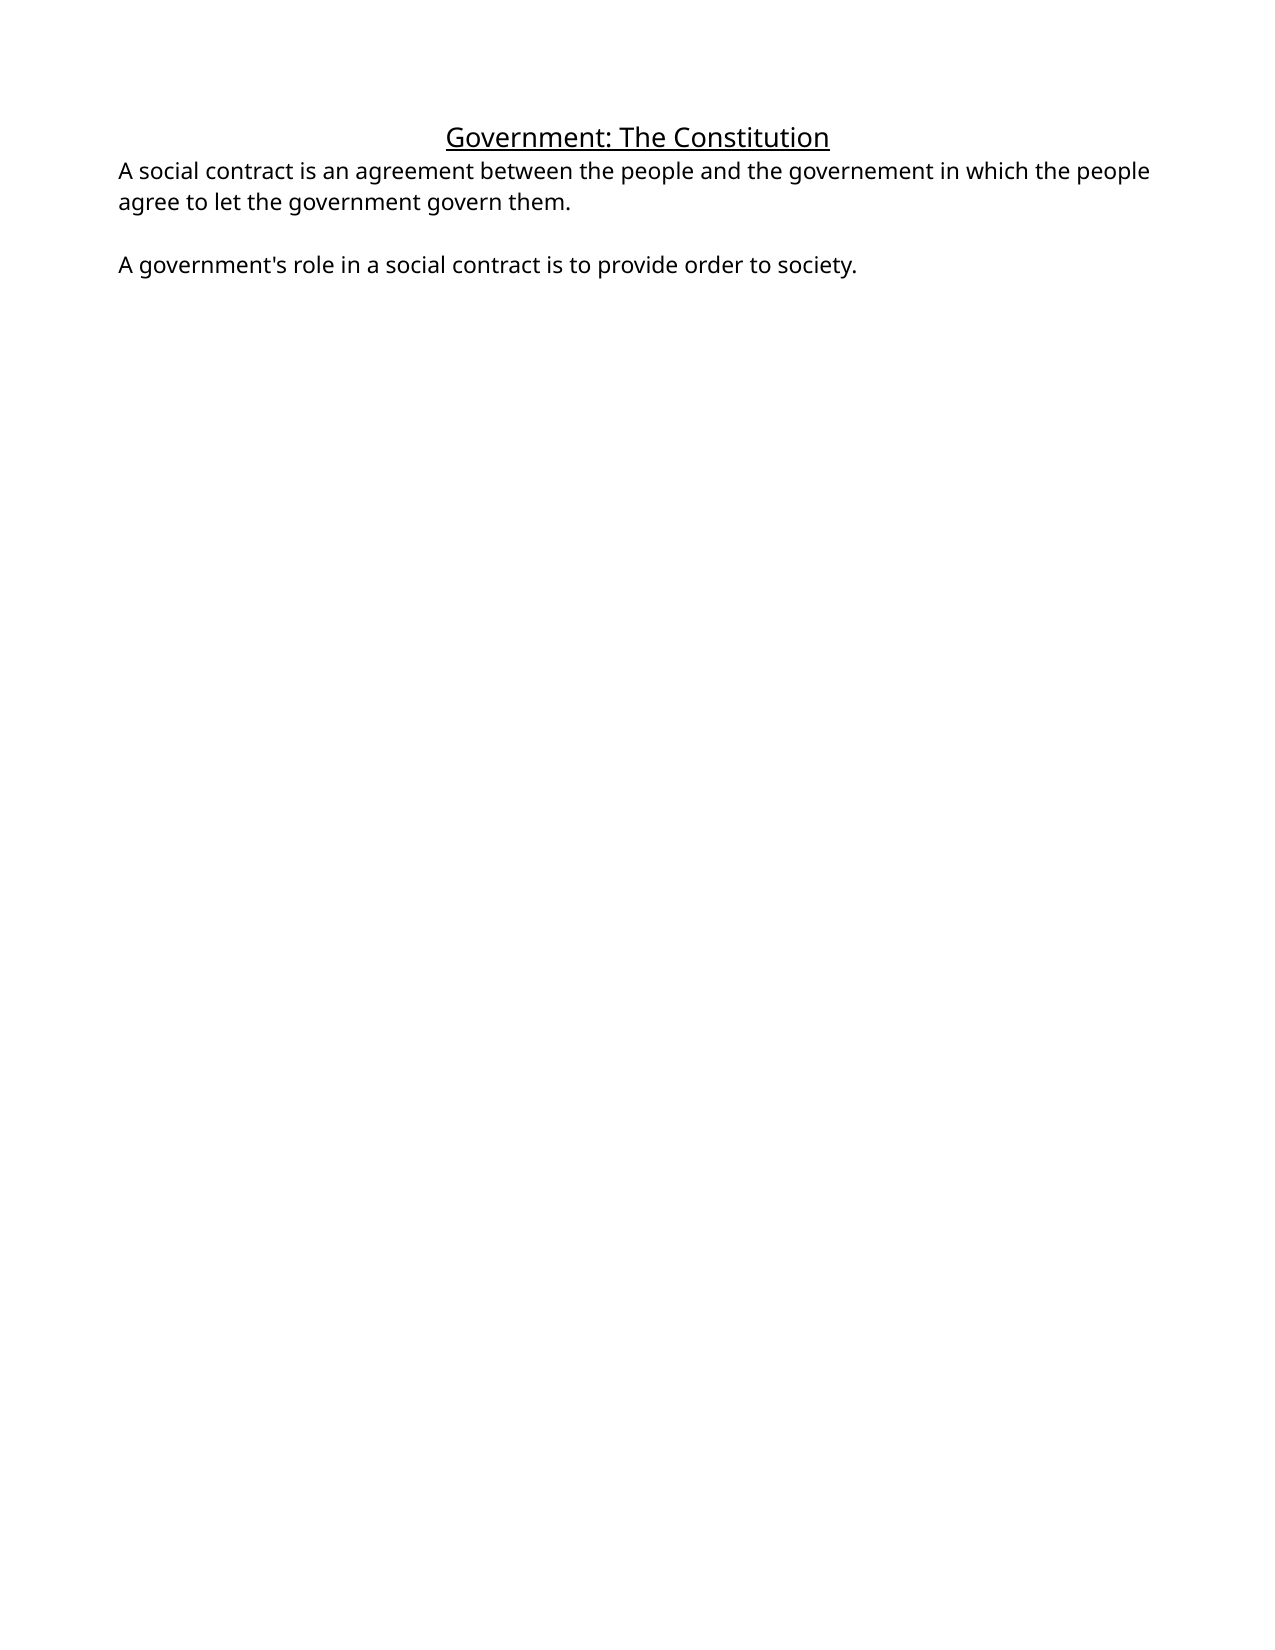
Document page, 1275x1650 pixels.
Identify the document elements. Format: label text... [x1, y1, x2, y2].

text Government: The Constitution [118, 118, 1157, 155]
text A government's role in a social contract is to provide order to society. [118, 249, 1157, 280]
text A social contract is an agreement between the people and the governement in which the people agree to let the government govern them. [118, 155, 1157, 217]
